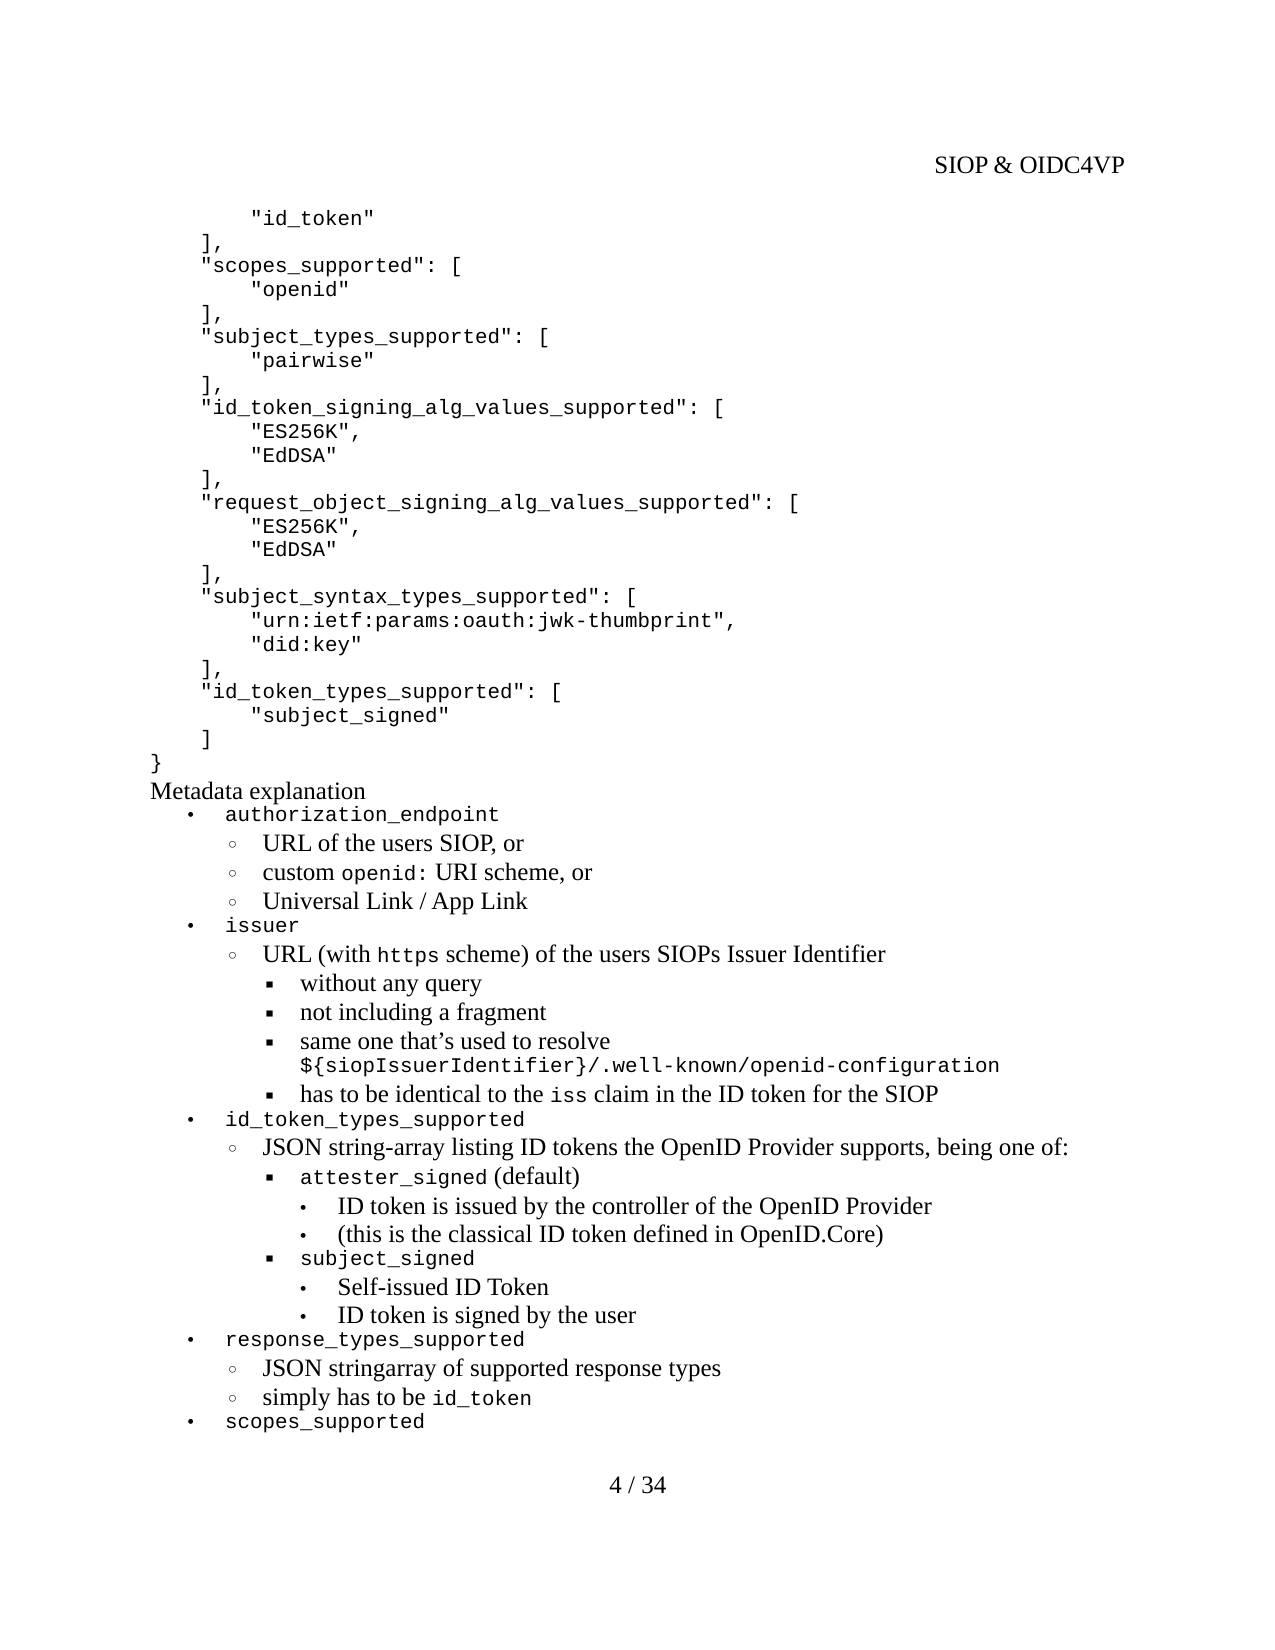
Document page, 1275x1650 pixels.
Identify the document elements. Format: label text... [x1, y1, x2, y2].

text "id_token_types_supported": [ [150, 681, 1125, 705]
list URL of the users SIOP, or [225, 828, 1125, 857]
text ], [150, 374, 1125, 397]
list Universal Link / App Link [225, 886, 1125, 915]
text "ES256K", [150, 516, 1125, 539]
text ], [150, 468, 1125, 492]
list without any query [262, 968, 1125, 997]
text ], [150, 303, 1125, 326]
list simply has to be id_token [225, 1382, 1125, 1411]
text "subject_signed" [150, 705, 1125, 728]
list ID token is issued by the controller of the OpenID Provider [300, 1191, 1125, 1219]
list response_types_supported [187, 1329, 1125, 1353]
list issuer [187, 915, 1125, 939]
list attester_signed (default) [262, 1161, 1125, 1191]
text } [150, 752, 1125, 776]
list Self-issued ID Token [300, 1272, 1125, 1301]
text "id_token_signing_alg_values_supported": [ [150, 397, 1125, 421]
text ] [150, 728, 1125, 752]
text "openid" [150, 279, 1125, 303]
list JSON stringarray of supported response types [225, 1353, 1125, 1382]
list (this is the classical ID token defined in OpenID.Core) [300, 1219, 1125, 1248]
list URL (with https scheme) of the users SIOPs Issuer Identifier [225, 939, 1125, 968]
list has to be identical to the iss claim in the ID token for the SIOP [262, 1079, 1125, 1109]
text "ES256K", [150, 421, 1125, 445]
text "did:key" [150, 634, 1125, 657]
text "pairwise" [150, 350, 1125, 374]
text ], [150, 232, 1125, 256]
list subject_signed [262, 1248, 1125, 1272]
list ID token is signed by the user [300, 1301, 1125, 1329]
text "EdDSA" [150, 445, 1125, 468]
list JSON string-array listing ID tokens the OpenID Provider supports, being one of: [225, 1132, 1125, 1161]
text "subject_types_supported": [ [150, 326, 1125, 350]
subtitle Metadata explanation [150, 776, 1125, 804]
list same one that’s used to resolve ${siopIssuerIdentifier}/.well-known/openid-configuration [262, 1026, 1125, 1079]
list custom openid: URI scheme, or [225, 857, 1125, 886]
text "scopes_supported": [ [150, 256, 1125, 279]
list authorization_endpoint [187, 804, 1125, 828]
text "id_token" [150, 208, 1125, 232]
text "EdDSA" [150, 539, 1125, 563]
list scopes_supported [187, 1411, 1125, 1435]
text "subject_syntax_types_supported": [ [150, 587, 1125, 610]
text "request_object_signing_alg_values_supported": [ [150, 492, 1125, 516]
text ], [150, 563, 1125, 587]
text ], [150, 657, 1125, 681]
list id_token_types_supported [187, 1109, 1125, 1132]
text "urn:ietf:params:oauth:jwk-thumbprint", [150, 610, 1125, 634]
list not including a fragment [262, 997, 1125, 1026]
